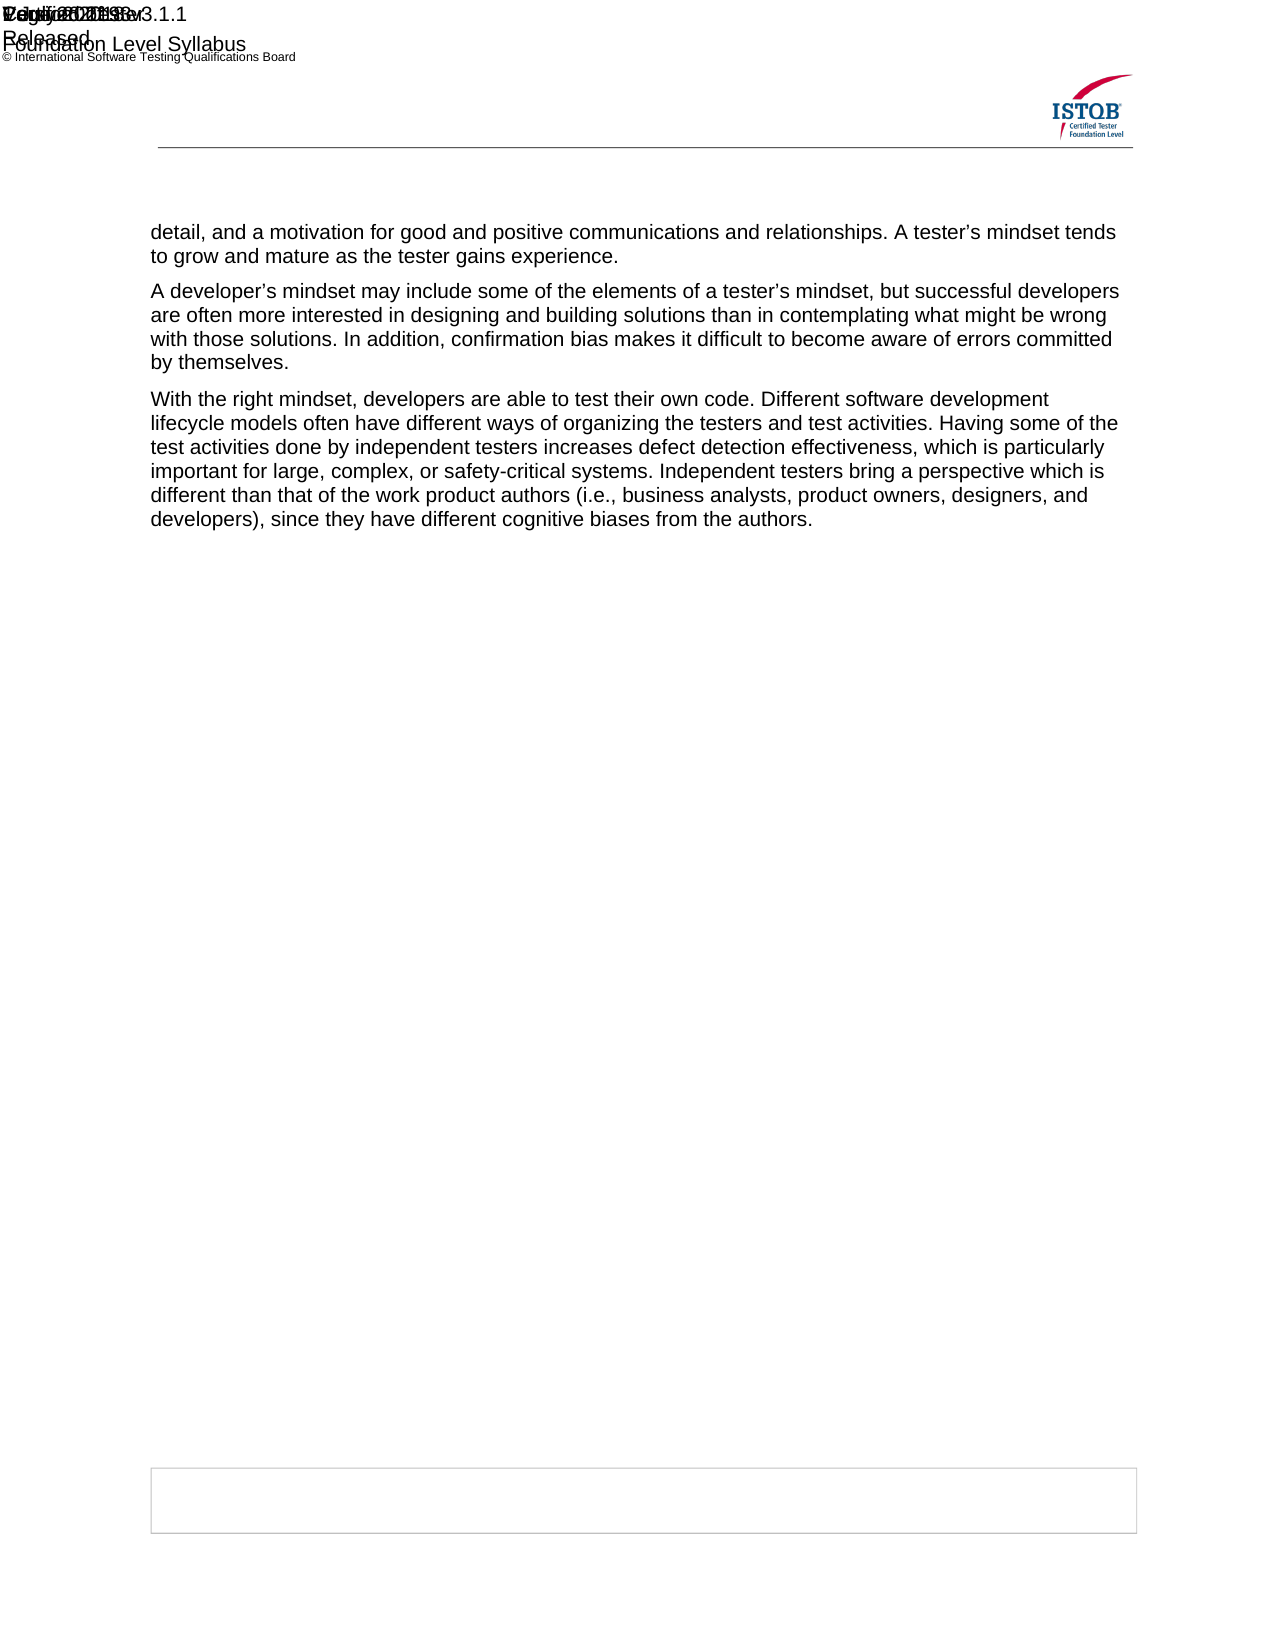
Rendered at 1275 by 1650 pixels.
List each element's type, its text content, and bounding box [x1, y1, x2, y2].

text A developer’s mindset may include some of the elements of a tester’s mindset, but successful developers are often more interested in designing and building solutions than in contemplating what might be wrong with those solutions. In addition, confirmation bias makes it difficult to become aware of errors committed by themselves. [150, 280, 1123, 374]
picture [1036, 58, 1148, 161]
text With the right mindset, developers are able to test their own code. Different software development lifecycle models often have different ways of organizing the testers and test activities. Having some of the test activities done by independent testers increases defect detection effectiveness, which is particularly important for large, complex, or safety-critical systems. Independent testers bring a perspective which is different than that of the work product authors (i.e., business analysts, product owners, designers, and developers), since they have different cognitive biases from the authors. [150, 387, 1122, 531]
text detail, and a motivation for good and positive communications and relationships. A tester’s mindset tends to grow and mature as the tester gains experience. [150, 219, 1119, 267]
